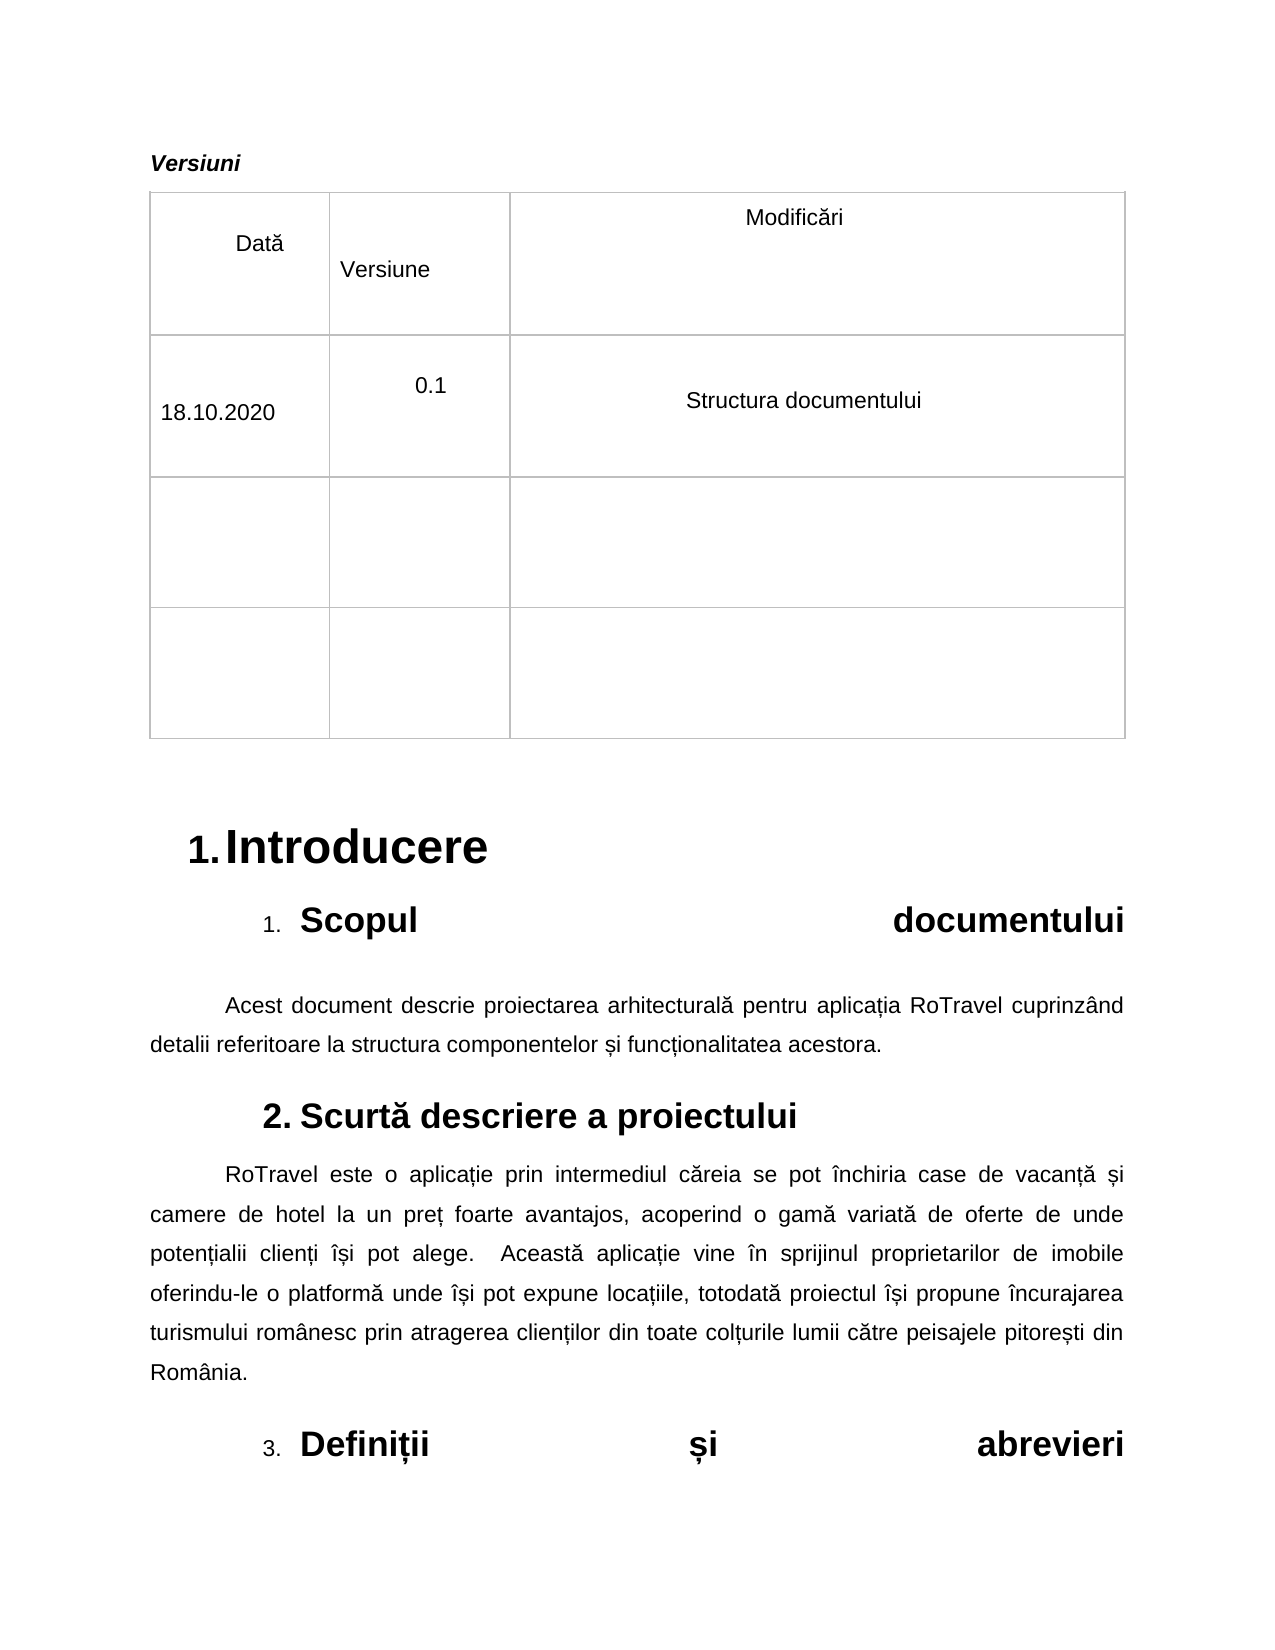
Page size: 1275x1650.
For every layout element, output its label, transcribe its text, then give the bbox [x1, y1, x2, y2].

table_cell [151, 478, 329, 607]
text RoTravel este o aplicație prin intermediul căreia se pot închiria case de vacanță și camere de hotel la un preț foarte avantajos, acoperind o gamă variată de oferte de unde potențialii clienți își pot alege. Această aplicație vine în sprijinul proprietarilor de imobile oferindu-le o platformă unde își pot expune locațiile, totodată proiectul își propune încurajarea turismului românesc prin atragerea clienților din toate colțurile lumii către peisajele pitorești din România. [150, 1161, 1125, 1385]
list Scopul documentului [262, 899, 1125, 967]
table_header Modificări [511, 193, 1124, 334]
table_cell [511, 608, 1124, 737]
table_cell 0.1 [330, 336, 509, 476]
text Versiuni [150, 150, 1125, 176]
list Scurtă descriere a proiectului [262, 1096, 1125, 1136]
table_cell [511, 478, 1124, 607]
table_cell 18.10.2020 [151, 336, 329, 476]
table_cell [330, 608, 509, 737]
list Definiții și abrevieri [262, 1423, 1125, 1490]
table_cell [330, 478, 509, 607]
table_header Dată [151, 193, 329, 334]
table_cell Structura documentului [511, 336, 1124, 476]
table_header Versiune [330, 193, 509, 334]
text Acest document descrie proiectarea arhitecturală pentru aplicația RoTravel cuprinzând detalii referitoare la structura componentelor și funcționalitatea acestora. [150, 992, 1125, 1057]
table_cell [151, 608, 329, 737]
list Introducere [187, 818, 1125, 899]
